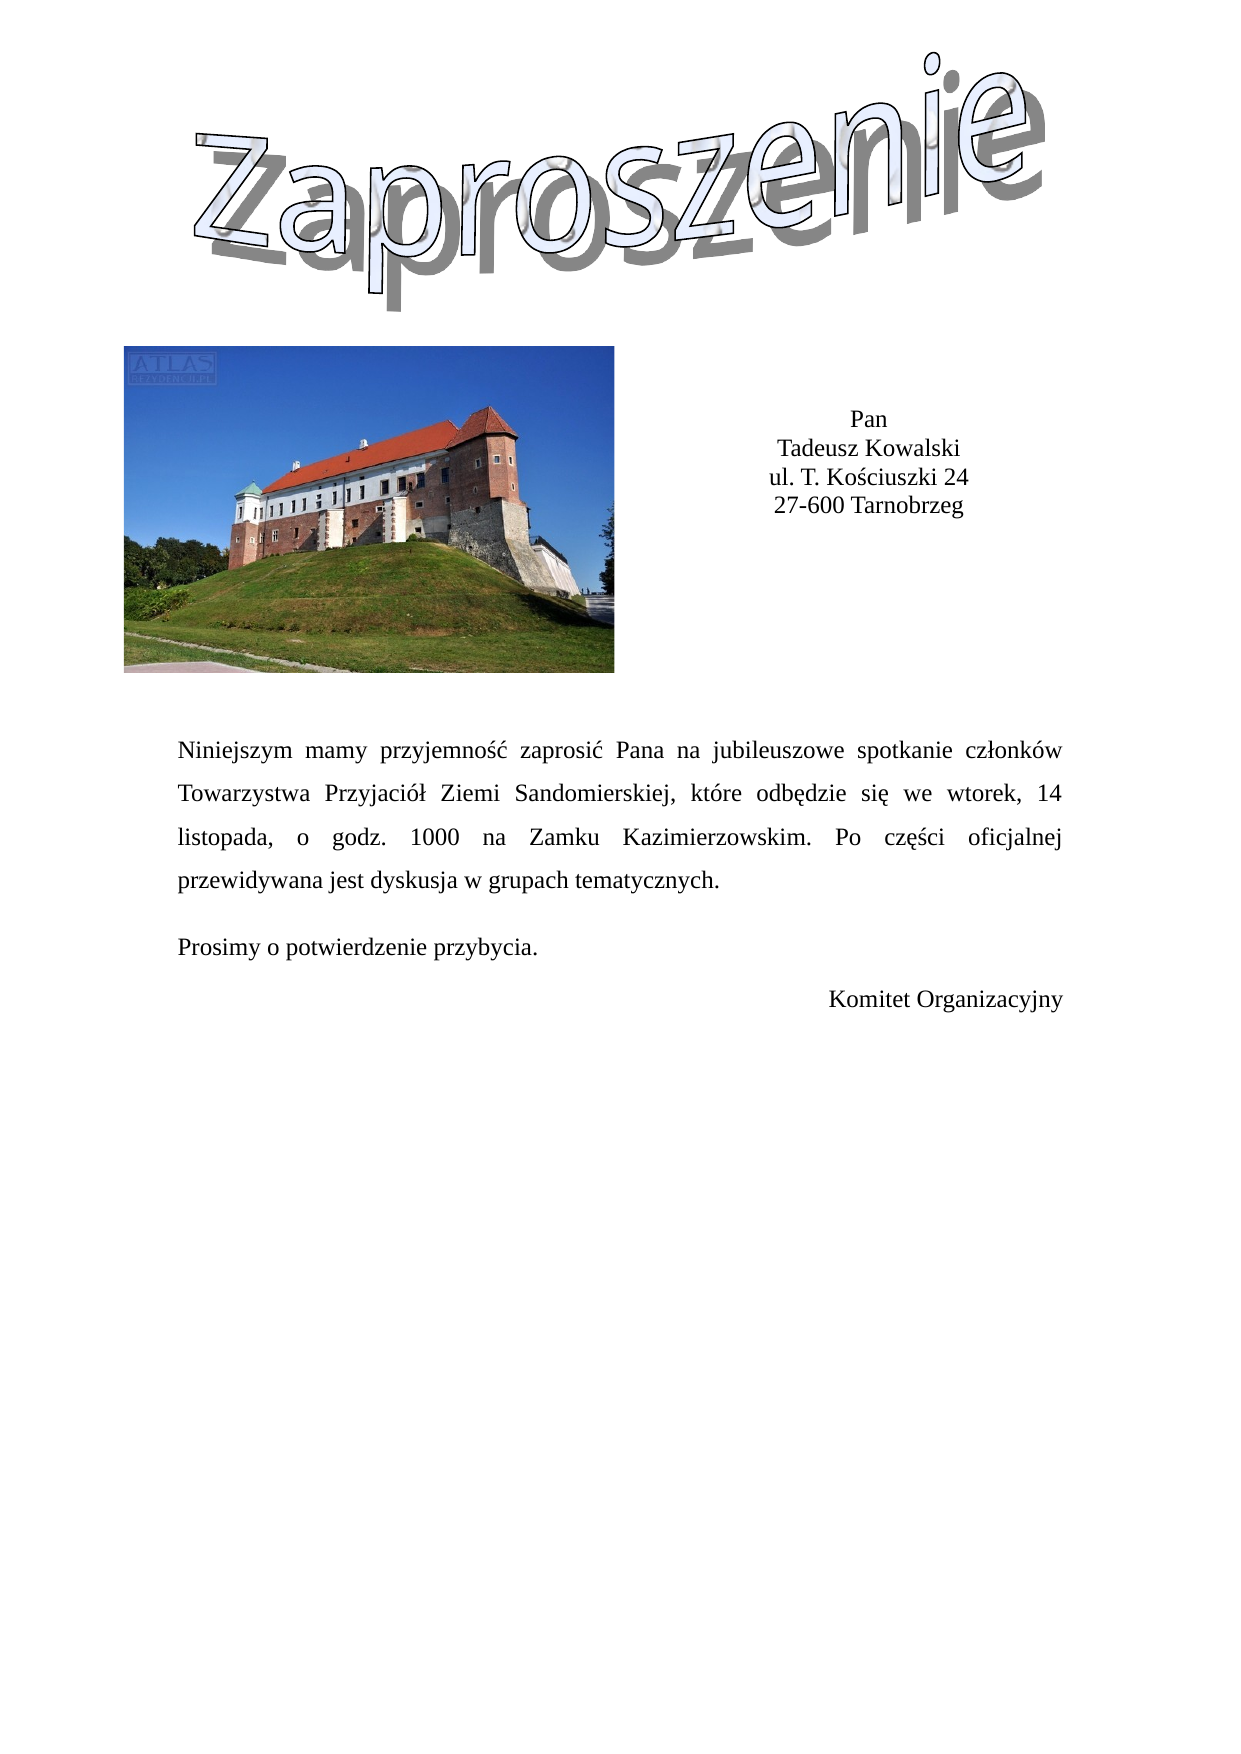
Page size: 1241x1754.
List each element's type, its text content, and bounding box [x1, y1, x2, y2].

picture [836, 104, 900, 214]
text Prosimy o potwierdzenie przybycia. [177, 932, 1122, 960]
text 27-600 Tarnobrzeg [648, 490, 1090, 519]
picture [463, 162, 508, 254]
picture [676, 136, 732, 239]
text Tadeusz Kowalski [648, 433, 1090, 462]
picture [123, 346, 615, 673]
picture [607, 148, 662, 246]
picture [518, 158, 589, 252]
picture [960, 74, 1024, 181]
picture [282, 167, 344, 252]
picture [370, 167, 440, 292]
picture [926, 54, 938, 73]
text Niniejszym mamy przyjemność zaprosić Pana na jubileuszowe spotkanie członków Towarzystwa Przyjaciół Ziemi Sandomierskiej, które odbędzie się we wtorek, 14 listopada, o godz. 1000 na Zamku Kazimierzowskim. Po części oficjalnej przewidywana jest dyskusja w grupach tematycznych. [177, 735, 1063, 893]
text ul. T. Kościuszki 24 [648, 462, 1090, 490]
picture [749, 124, 814, 226]
picture [196, 135, 266, 245]
text Komitet Organizacyjny [118, 984, 1063, 1013]
table_header [620, 341, 1122, 707]
table_header [118, 341, 620, 707]
picture [927, 92, 937, 194]
text Pan [648, 404, 1090, 433]
